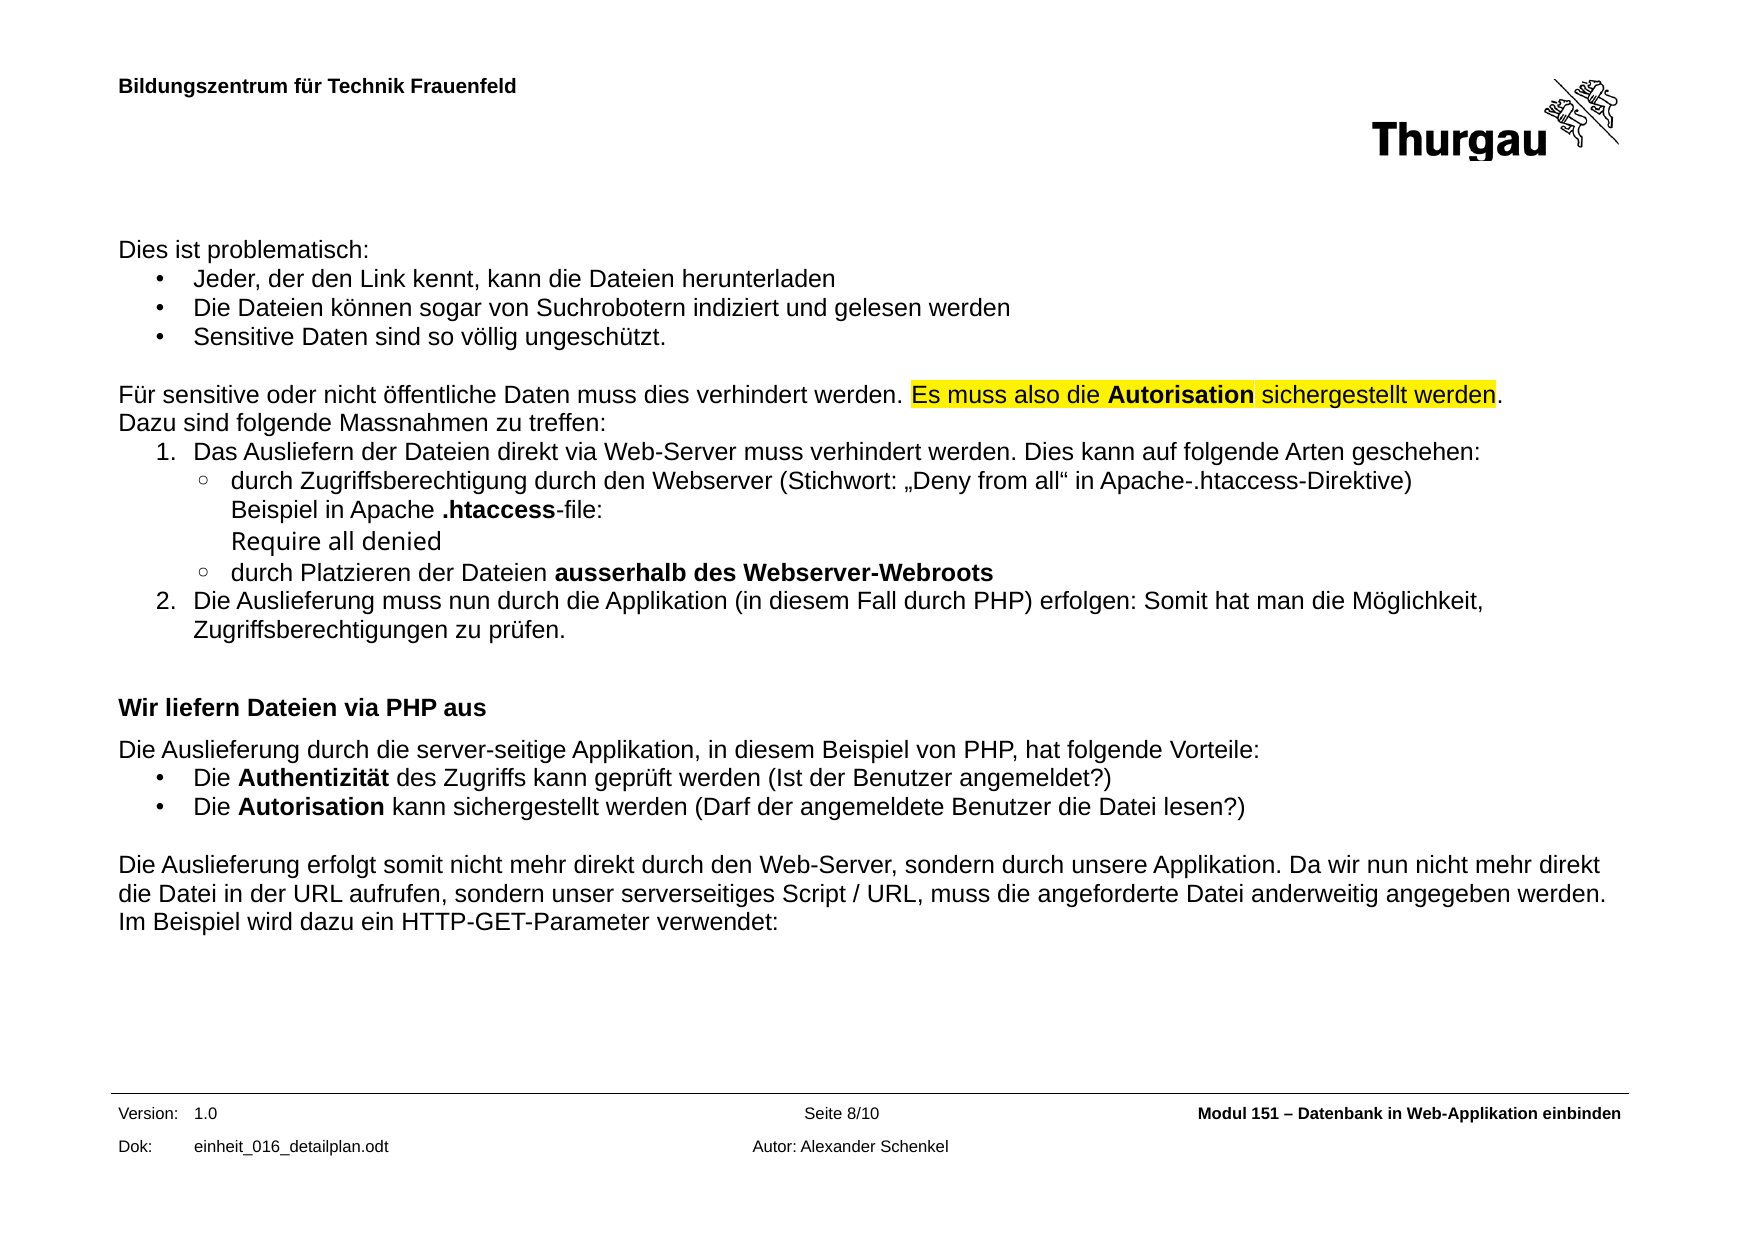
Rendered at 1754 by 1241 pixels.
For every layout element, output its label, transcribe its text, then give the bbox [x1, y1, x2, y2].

list Die Authentizität des Zugriffs kann geprüft werden (Ist der Benutzer angemeldet?) [156, 763, 1636, 792]
list Sensitive Daten sind so völlig ungeschützt. [156, 322, 1636, 351]
list durch Zugriffsberechtigung durch den Webserver (Stichwort: „Deny from all“ in Apache-.htaccess-Direktive) Beispiel in Apache .htaccess-file: Require all denied [193, 466, 1636, 557]
list Die Autorisation kann sichergestellt werden (Darf der angemeldete Benutzer die Datei lesen?) [156, 792, 1636, 821]
text Im Beispiel wird dazu ein HTTP-GET-Parameter verwendet: [118, 907, 1636, 936]
text Für sensitive oder nicht öffentliche Daten muss dies verhindert werden. Es muss also die Autorisation sichergestellt werden. Dazu sind folgende Massnahmen zu treffen: [118, 379, 1636, 437]
text Dies ist problematisch: [118, 236, 1636, 264]
text Die Auslieferung erfolgt somit nicht mehr direkt durch den Web-Server, sondern durch unsere Applikation. Da wir nun nicht mehr direkt die Datei in der URL aufrufen, sondern unser serverseitiges Script / URL, muss die angeforderte Datei anderweitig angegeben werden. [118, 850, 1636, 907]
list Die Auslieferung muss nun durch die Applikation (in diesem Fall durch PHP) erfolgen: Somit hat man die Möglichkeit, Zugriffsberechtigungen zu prüfen. [156, 586, 1636, 644]
picture [1389, 79, 1622, 165]
list Das Ausliefern der Dateien direkt via Web-Server muss verhindert werden. Dies kann auf folgende Arten geschehen: [156, 437, 1636, 466]
list Die Dateien können sogar von Suchrobotern indiziert und gelesen werden [156, 293, 1636, 322]
subtitle Wir liefern Dateien via PHP aus [118, 693, 1636, 722]
list Jeder, der den Link kennt, kann die Dateien herunterladen [156, 264, 1636, 293]
text Die Auslieferung durch die server-seitige Applikation, in diesem Beispiel von PHP, hat folgende Vorteile: [118, 735, 1636, 763]
list durch Platzieren der Dateien ausserhalb des Webserver-Webroots [193, 557, 1636, 586]
